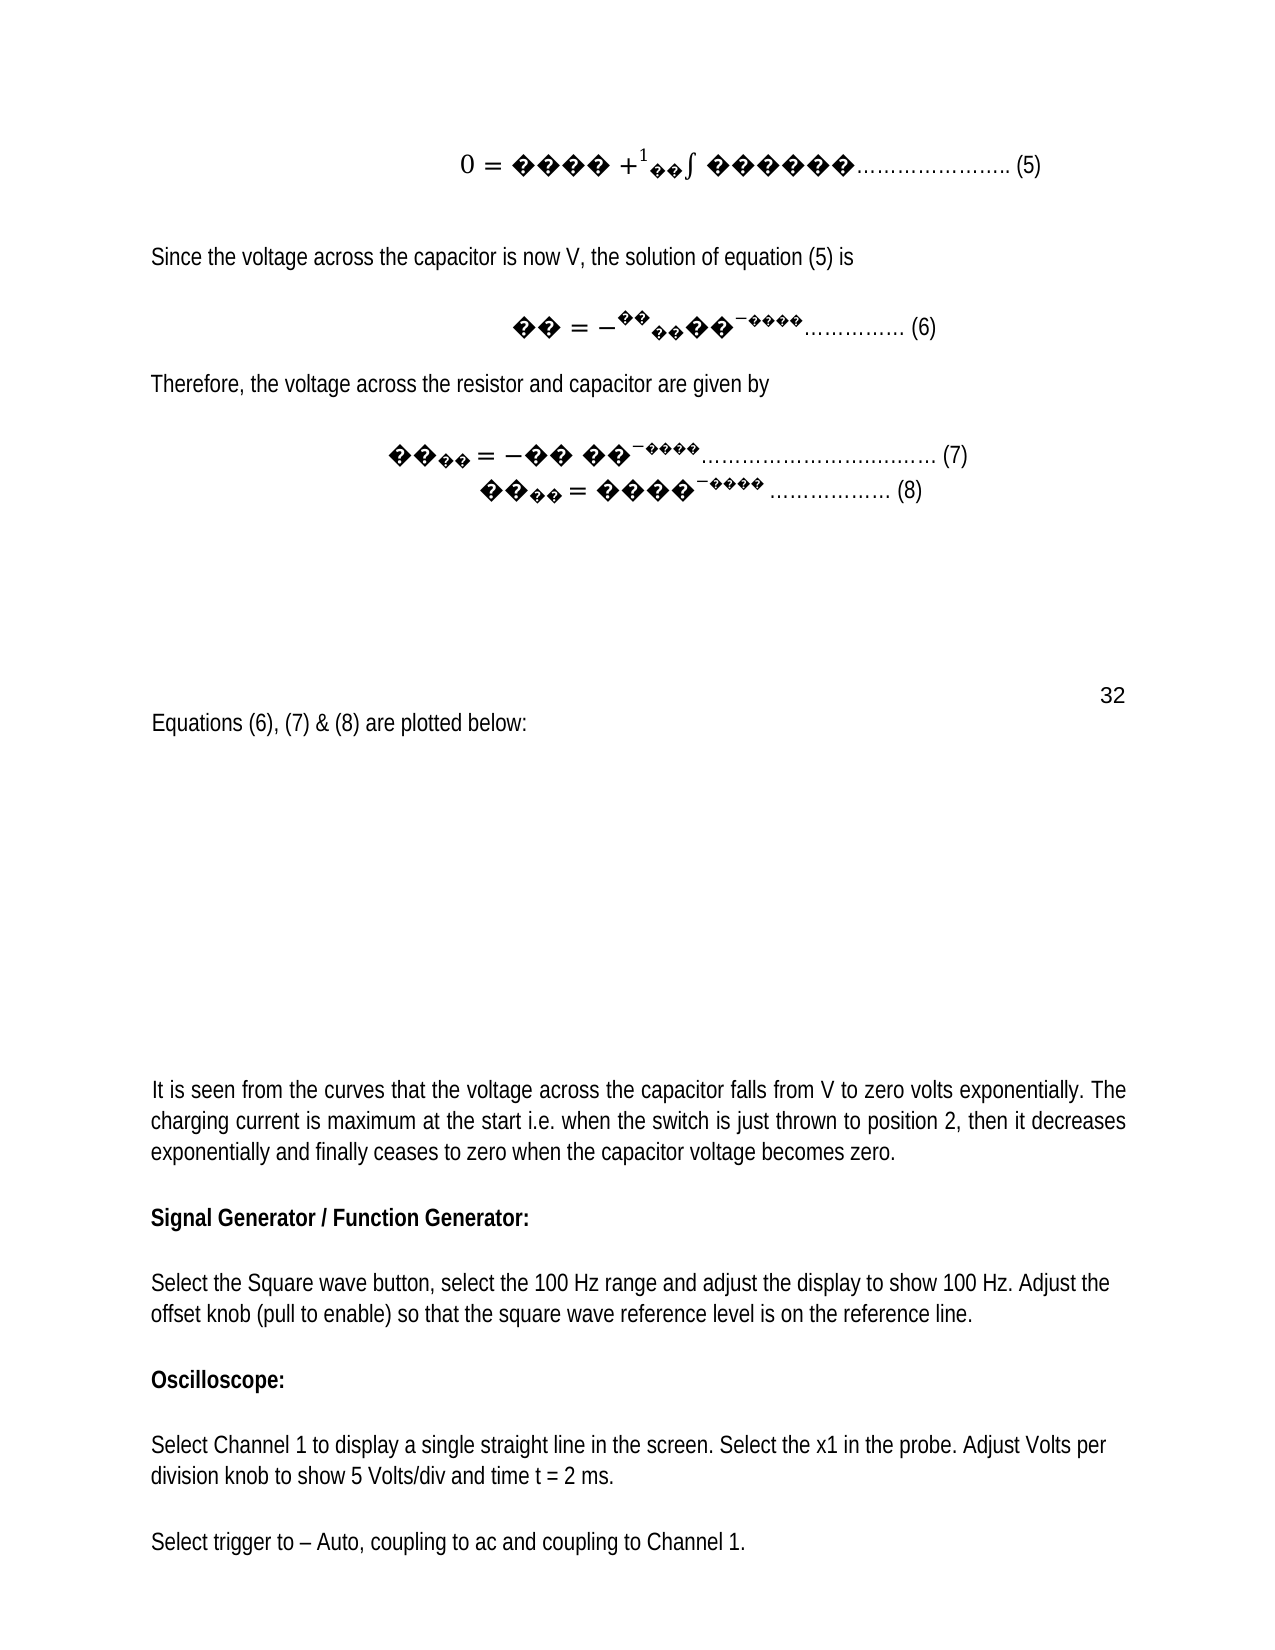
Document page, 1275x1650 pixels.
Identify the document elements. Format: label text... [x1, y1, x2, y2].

text Select Channel 1 to display a single straight line in the screen. Select the x1 in the probe. Adjust Volts per division knob to show 5 Volts/div and time t = 2 ms. [151, 1430, 1130, 1490]
text ���� = −�� ��−����…………………….….…… (7) [134, 434, 1221, 469]
text Therefore, the voltage across the resistor and capacitor are given by [150, 369, 1221, 398]
text It is seen from the curves that the voltage across the capacitor falls from V to zero volts exponentially. The charging current is maximum at the start i.e. when the switch is just thrown to position 2, then it decreases exponentially and finally ceases to zero when the capacitor voltage becomes zero. [151, 1075, 1129, 1166]
text Equations (6), (7) & (8) are plotted below: [152, 708, 1221, 737]
text Select the Square wave button, select the 100 Hz range and adjust the display to show 100 Hz. Adjust the offset knob (pull to enable) so that the square wave reference level is on the reference line. [151, 1268, 1129, 1328]
text Signal Generator / Function Generator: [151, 1203, 1221, 1231]
picture [150, 775, 1083, 1075]
text Select trigger to – Auto, coupling to ac and coupling to Channel 1. [151, 1527, 1221, 1555]
text Since the voltage across the capacitor is now V, the solution of equation (5) is [151, 241, 1221, 270]
text 0 = ���� +1��∫ ������………………….. (5) [459, 145, 1221, 180]
text �� = −������−����…………… (6) [512, 307, 1221, 342]
text ���� = ����−���� ……………… (8) [479, 469, 1221, 504]
text 32 [134, 682, 1125, 708]
text Oscilloscope: [151, 1365, 1221, 1393]
